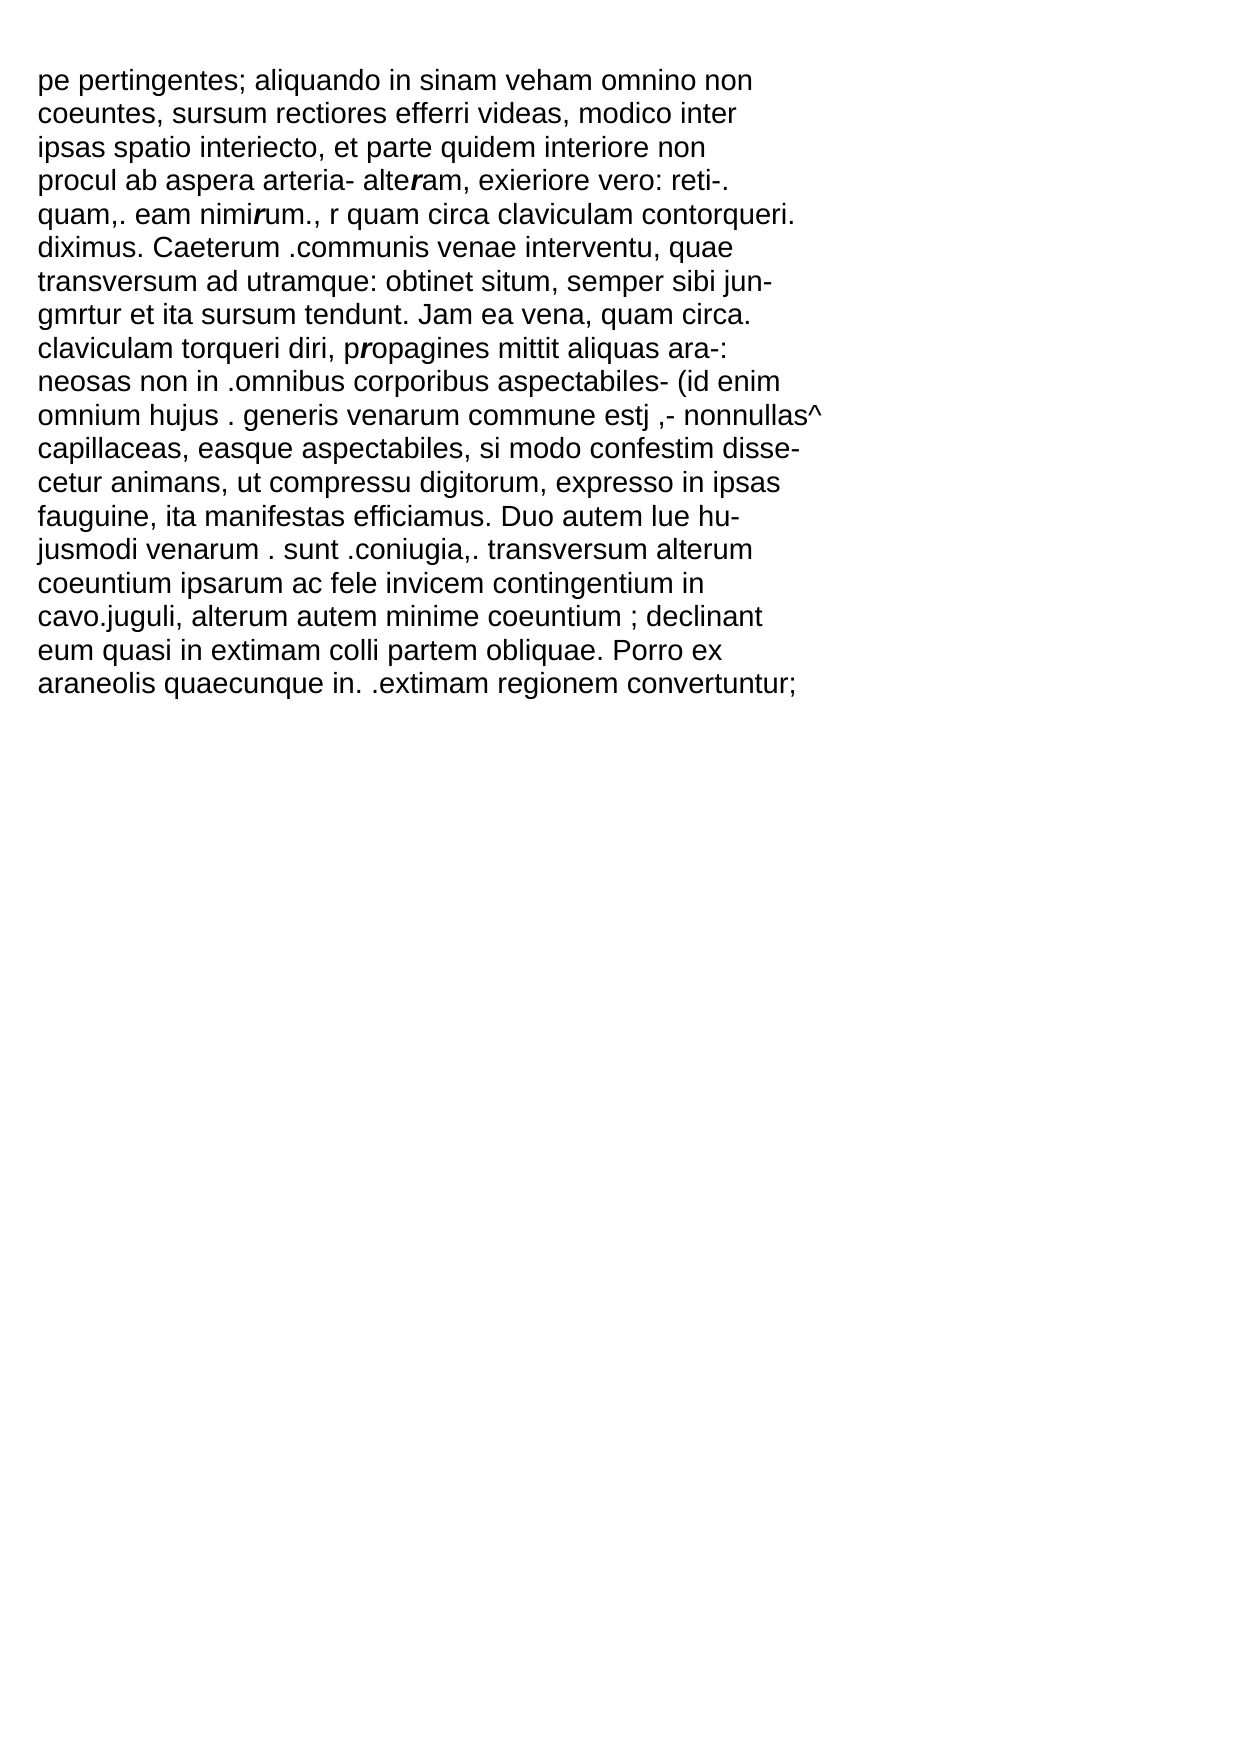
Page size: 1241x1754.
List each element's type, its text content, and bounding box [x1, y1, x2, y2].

text pe pertingentes; aliquando in sinam veham omnino non coeuntes, sursum rectiores efferri videas, modico inter ipsas spatio interiecto, et parte quidem interiore non procul ab aspera arteria- alteram, exieriore vero: reti-. quam,. eam nimirum., r quam circa claviculam contorqueri. diximus. Caeterum .communis venae interventu, quae transversum ad utramque: obtinet situm, semper sibi jun- gmrtur et ita sursum tendunt. Jam ea vena, quam circa. claviculam torqueri diri, propagines mittit aliquas ara-: neosas non in .omnibus corporibus aspectabiles- (id enim omnium hujus . generis venarum commune estj ,- nonnullas^ capillaceas, easque aspectabiles, si modo confestim disse- cetur animans, ut compressu digitorum, expresso in ipsas fauguine, ita manifestas efficiamus. Duo autem lue hu- jusmodi venarum . sunt .coniugia,. transversum alterum coeuntium ipsarum ac fele invicem contingentium in cavo.juguli, alterum autem minime coeuntium ; declinant eum quasi in extimam colli partem obliquae. Porro ex araneolis quaecunque in. .extimam regionem convertuntur; [37, 62, 1203, 700]
